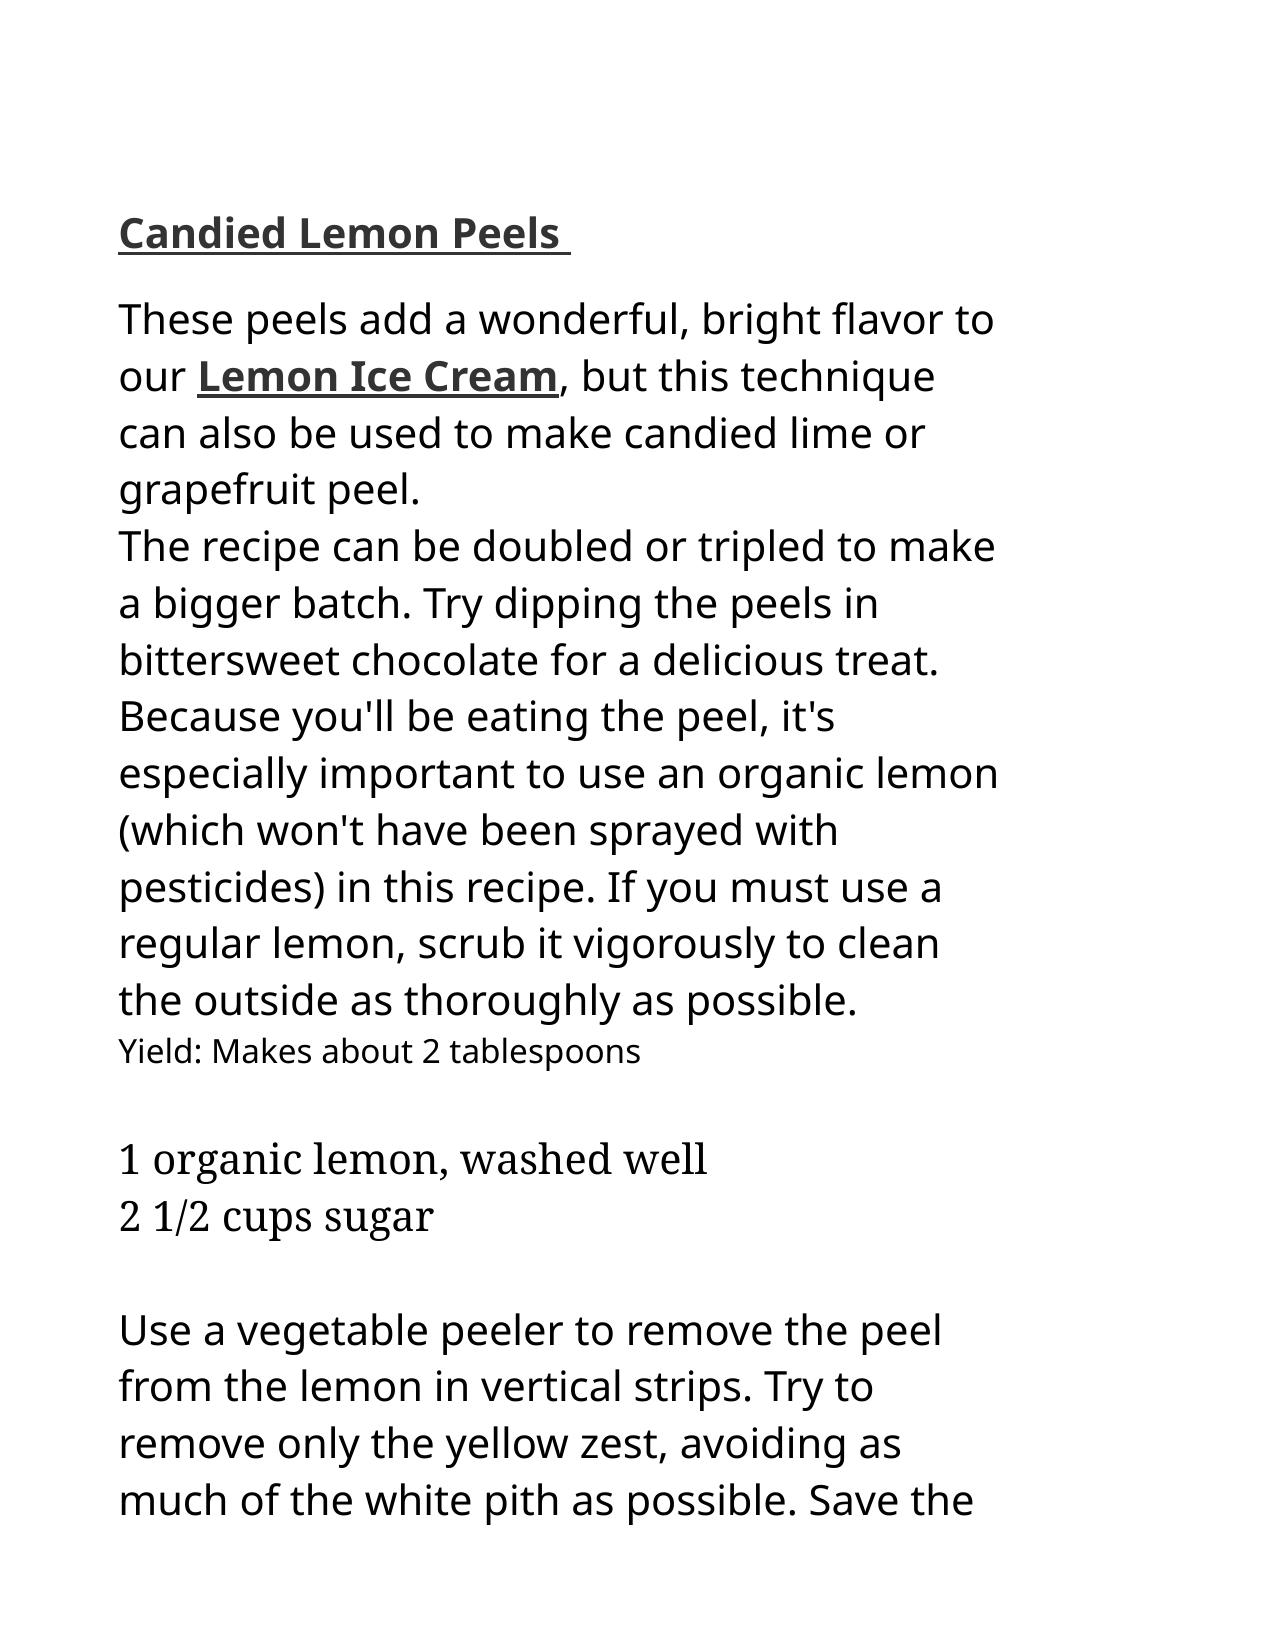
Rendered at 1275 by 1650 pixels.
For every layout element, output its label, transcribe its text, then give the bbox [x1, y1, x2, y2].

table_header These peels add a wonderful, bright flavor to our Lemon Ice Cream, but this technique can also be used to make candied lime or grapefruit peel. The recipe can be doubled or tripled to make a bigger batch. Try dipping the peels in bittersweet chocolate for a delicious treat. Because you'll be eating the peel, it's especially important to use an organic lemon (which won't have been sprayed with pesticides) in this recipe. If you must use a regular lemon, scrub it vigorously to clean the outside as thoroughly as possible. Yield: Makes about 2 tablespoons 1 organic lemon, washed well 2 1/2 cups sugar Use a vegetable peeler to remove the peel from the lemon in vertical strips. Try to remove only the yellow zest, avoiding as much of the white pith as possible. Save the [107, 261, 1018, 1527]
text Candied Lemon Peels [118, 204, 1157, 261]
